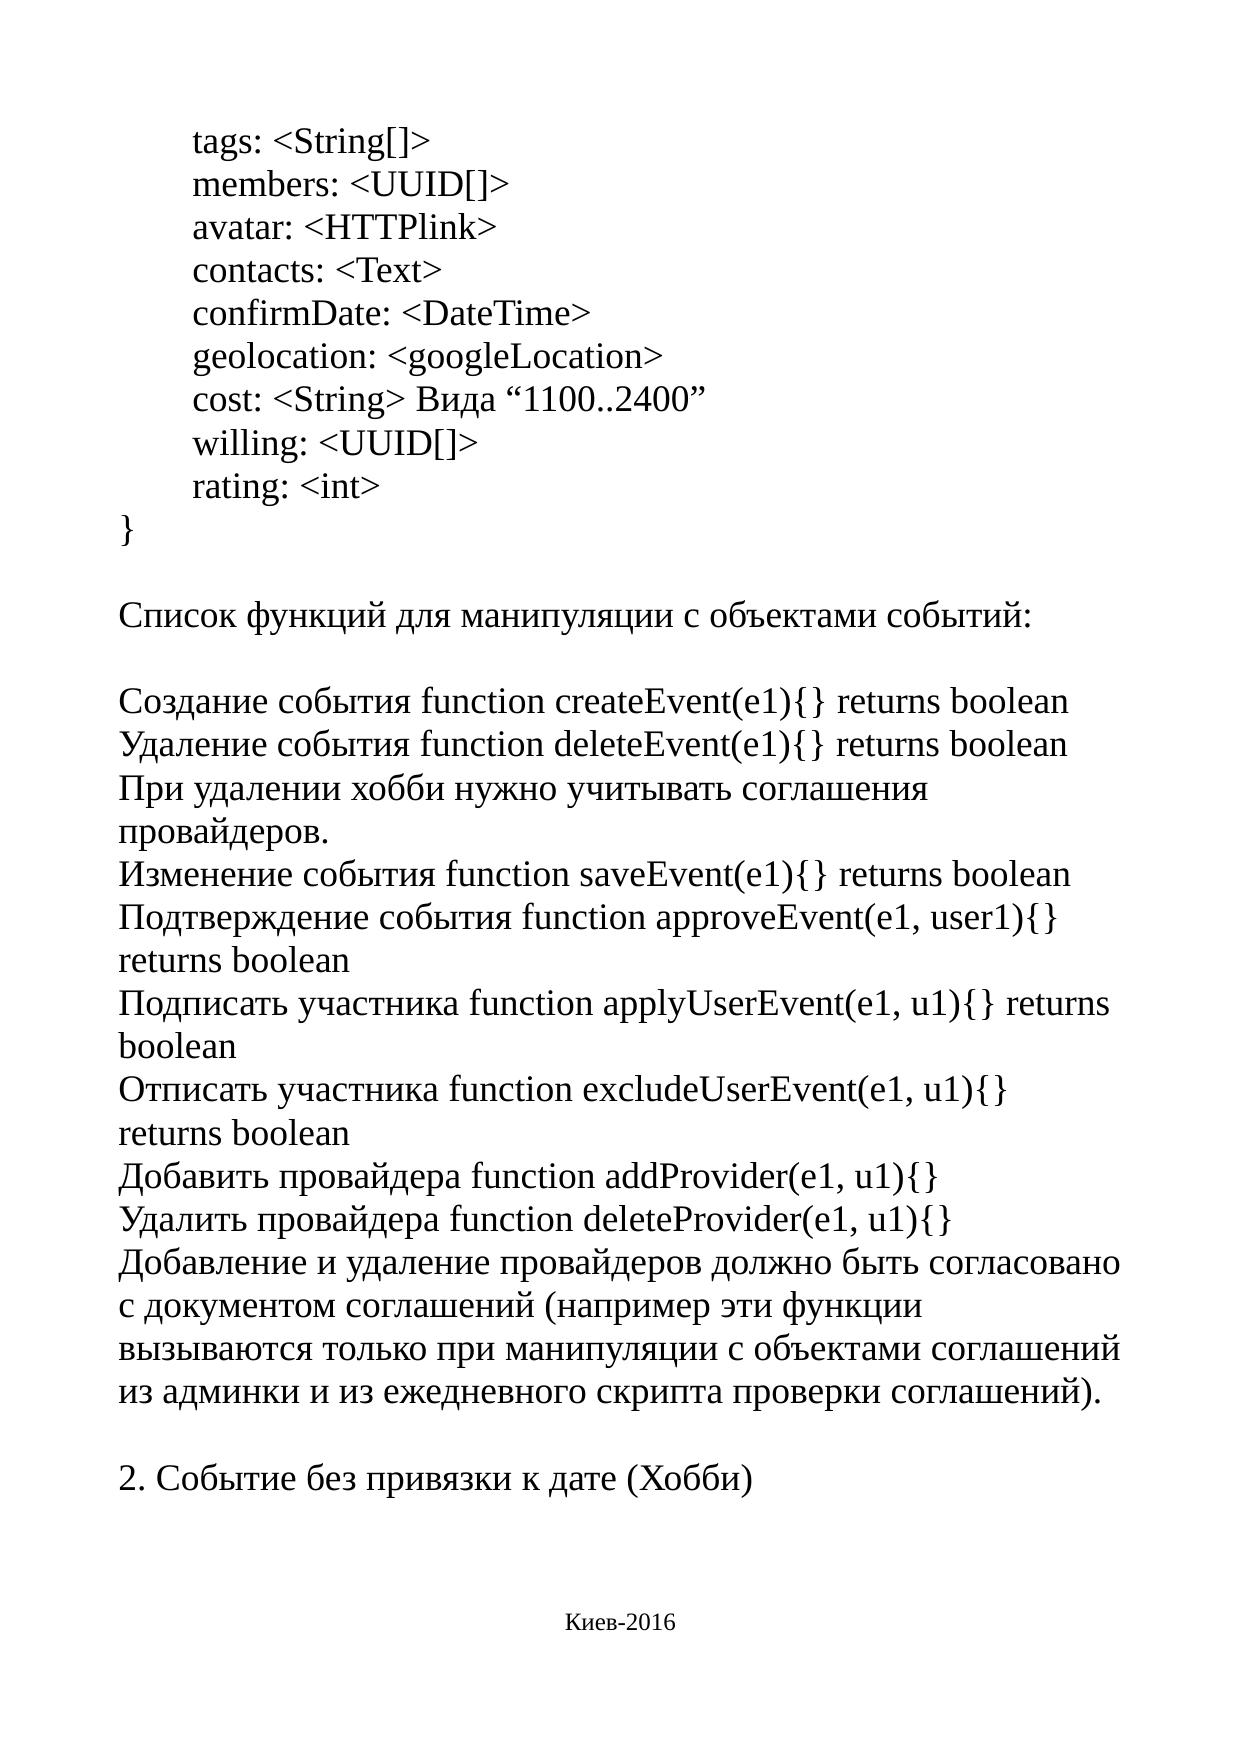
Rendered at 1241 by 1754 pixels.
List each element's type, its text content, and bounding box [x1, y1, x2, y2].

text contacts: <Text> [118, 247, 1122, 291]
text rating: <int> [118, 463, 1122, 506]
text } [118, 506, 1122, 549]
text Подписать участника function applyUserEvent(e1, u1){} returns boolean [118, 981, 1122, 1067]
text При удалении хобби нужно учитывать соглашения провайдеров. [118, 765, 1122, 851]
text Подтверждение события function approveEvent(e1, user1){} returns boolean [118, 894, 1122, 981]
text geolocation: <googleLocation> [118, 334, 1122, 377]
text Создание события function createEvent(e1){} returns boolean [118, 679, 1122, 722]
text Добавить провайдера function addProvider(e1, u1){} [118, 1153, 1122, 1196]
text cost: <String> Вида “1100..2400” [118, 377, 1122, 420]
text Добавление и удаление провайдеров должно быть согласовано с документом соглашений (например эти функции вызываются только при манипуляции с объектами соглашений из админки и из ежедневного скрипта проверки соглашений). [118, 1239, 1122, 1412]
text Список функций для манипуляции с объектами событий: [118, 592, 1122, 636]
text Отписать участника function excludeUserEvent(e1, u1){} returns boolean [118, 1067, 1122, 1153]
text Изменение события function saveEvent(e1){} returns boolean [118, 851, 1122, 894]
text avatar: <HTTPlink> [118, 204, 1122, 247]
text members: <UUID[]> [118, 161, 1122, 204]
text Удаление события function deleteEvent(e1){} returns boolean [118, 722, 1122, 765]
text 2. Событие без привязки к дате (Хобби) [118, 1455, 1122, 1498]
text willing: <UUID[]> [118, 420, 1122, 463]
text tags: <String[]> [118, 118, 1122, 161]
text confirmDate: <DateTime> [118, 291, 1122, 334]
text Удалить провайдера function deleteProvider(e1, u1){} [118, 1196, 1122, 1239]
